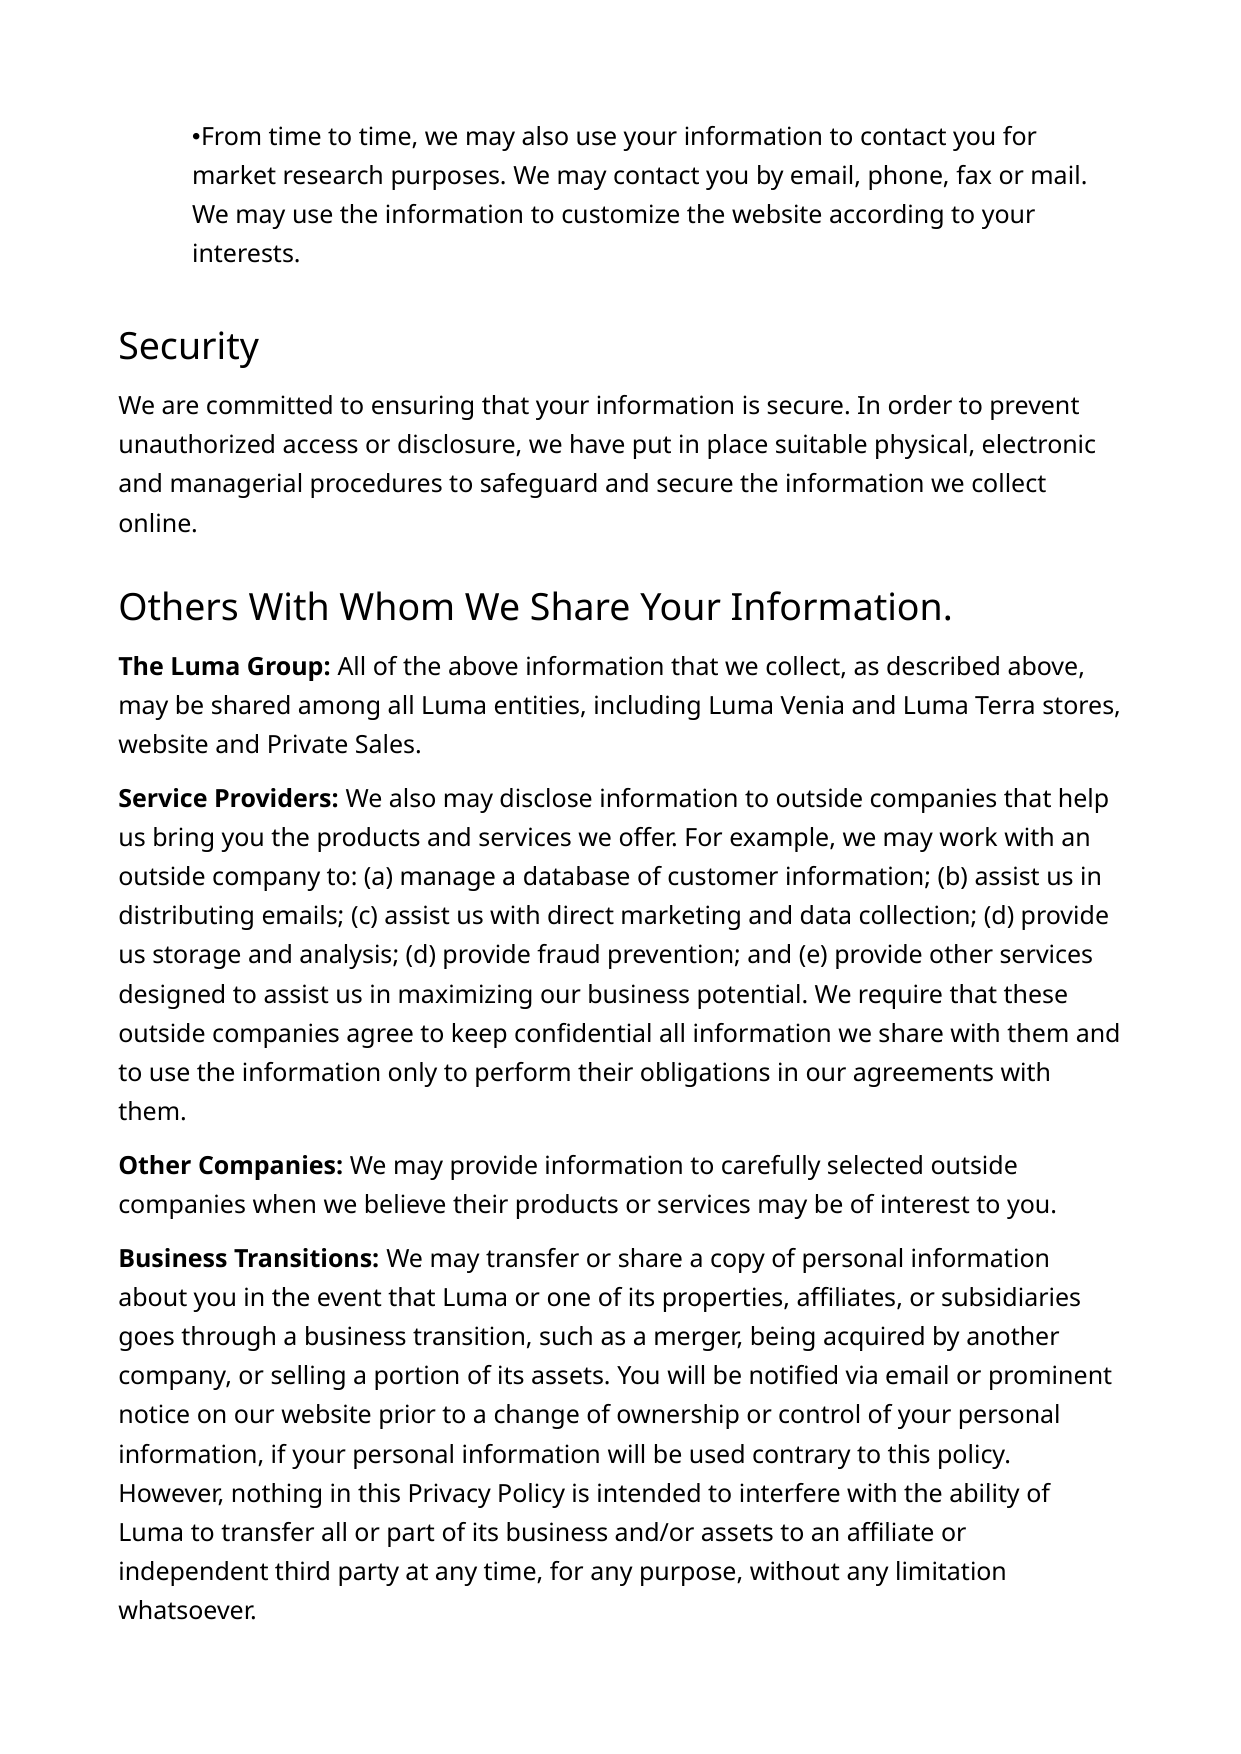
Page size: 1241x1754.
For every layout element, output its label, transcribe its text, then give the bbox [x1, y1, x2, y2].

text Business Transitions: We may transfer or share a copy of personal information about you in the event that Luma or one of its properties, affiliates, or subsidiaries goes through a business transition, such as a merger, being acquired by another company, or selling a portion of its assets. You will be notified via email or prominent notice on our website prior to a change of ownership or control of your personal information, if your personal information will be used contrary to this policy. However, nothing in this Privacy Policy is intended to interfere with the ability of Luma to transfer all or part of its business and/or assets to an affiliate or independent third party at any time, for any purpose, without any limitation whatsoever. [118, 1241, 1122, 1627]
list From time to time, we may also use your information to contact you for market research purposes. We may contact you by email, phone, fax or mail. We may use the information to customize the website according to your interests. [118, 118, 1122, 270]
text The Luma Group: All of the above information that we collect, as described above, may be shared among all Luma entities, including Luma Venia and Luma Terra stores, website and Private Sales. [118, 648, 1122, 761]
subtitle Others With Whom We Share Your Information. [118, 580, 1122, 631]
text We are committed to ensuring that your information is secure. In order to prevent unauthorized access or disclosure, we have put in place suitable physical, electronic and managerial procedures to safeguard and secure the information we collect online. [118, 388, 1122, 539]
text Service Providers: We also may disclose information to outside companies that help us bring you the products and services we offer. For example, we may work with an outside company to: (a) manage a database of customer information; (b) assist us in distributing emails; (c) assist us with direct marketing and data collection; (d) provide us storage and analysis; (d) provide fraud prevention; and (e) provide other services designed to assist us in maximizing our business potential. We require that these outside companies agree to keep confidential all information we share with them and to use the information only to perform their obligations in our agreements with them. [118, 781, 1122, 1128]
subtitle Security [118, 319, 1122, 370]
text Other Companies: We may provide information to carefully selected outside companies when we believe their products or services may be of interest to you. [118, 1148, 1122, 1221]
